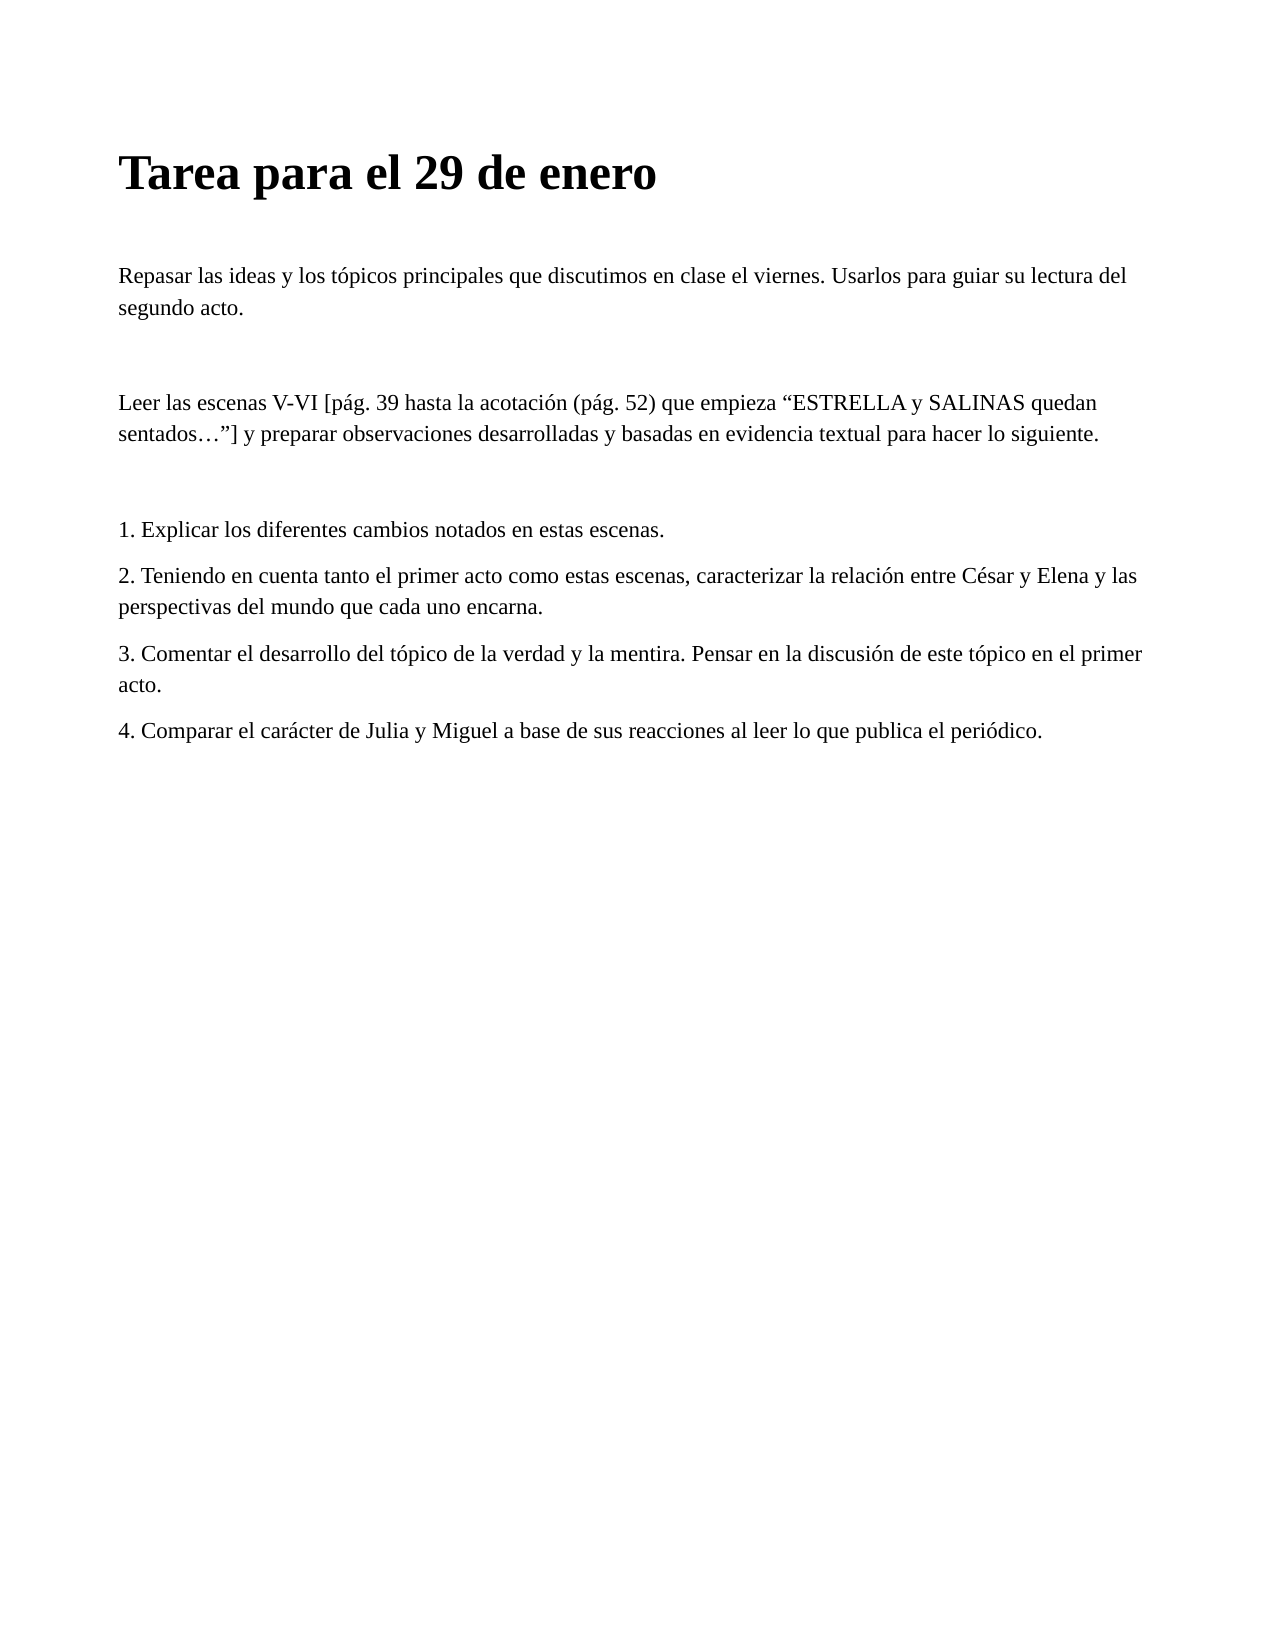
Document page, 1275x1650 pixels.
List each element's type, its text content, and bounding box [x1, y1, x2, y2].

text 4. Comparar el carácter de Julia y Miguel a base de sus reacciones al leer lo que publica el periódico. [118, 717, 1157, 744]
text Leer las escenas V-VI [pág. 39 hasta la acotación (pág. 52) que empieza “ESTRELLA y SALINAS quedan sentados…”] y preparar observaciones desarrolladas y basadas en evidencia textual para hacer lo siguiente. [118, 389, 1157, 447]
text 1. Explicar los diferentes cambios notados en estas escenas. [118, 516, 1157, 542]
text 3. Comentar el desarrollo del tópico de la verdad y la mentira. Pensar en la discusión de este tópico en el primer acto. [118, 639, 1157, 697]
text 2. Teniendo en cuenta tanto el primer acto como estas escenas, caracterizar la relación entre César y Elena y las perspectivas del mundo que cada uno encarna. [118, 562, 1157, 620]
text Repasar las ideas y los tópicos principales que discutimos en clase el viernes. Usarlos para guiar su lectura del segundo acto. [118, 262, 1157, 320]
subtitle Tarea para el 29 de enero [118, 143, 1157, 201]
